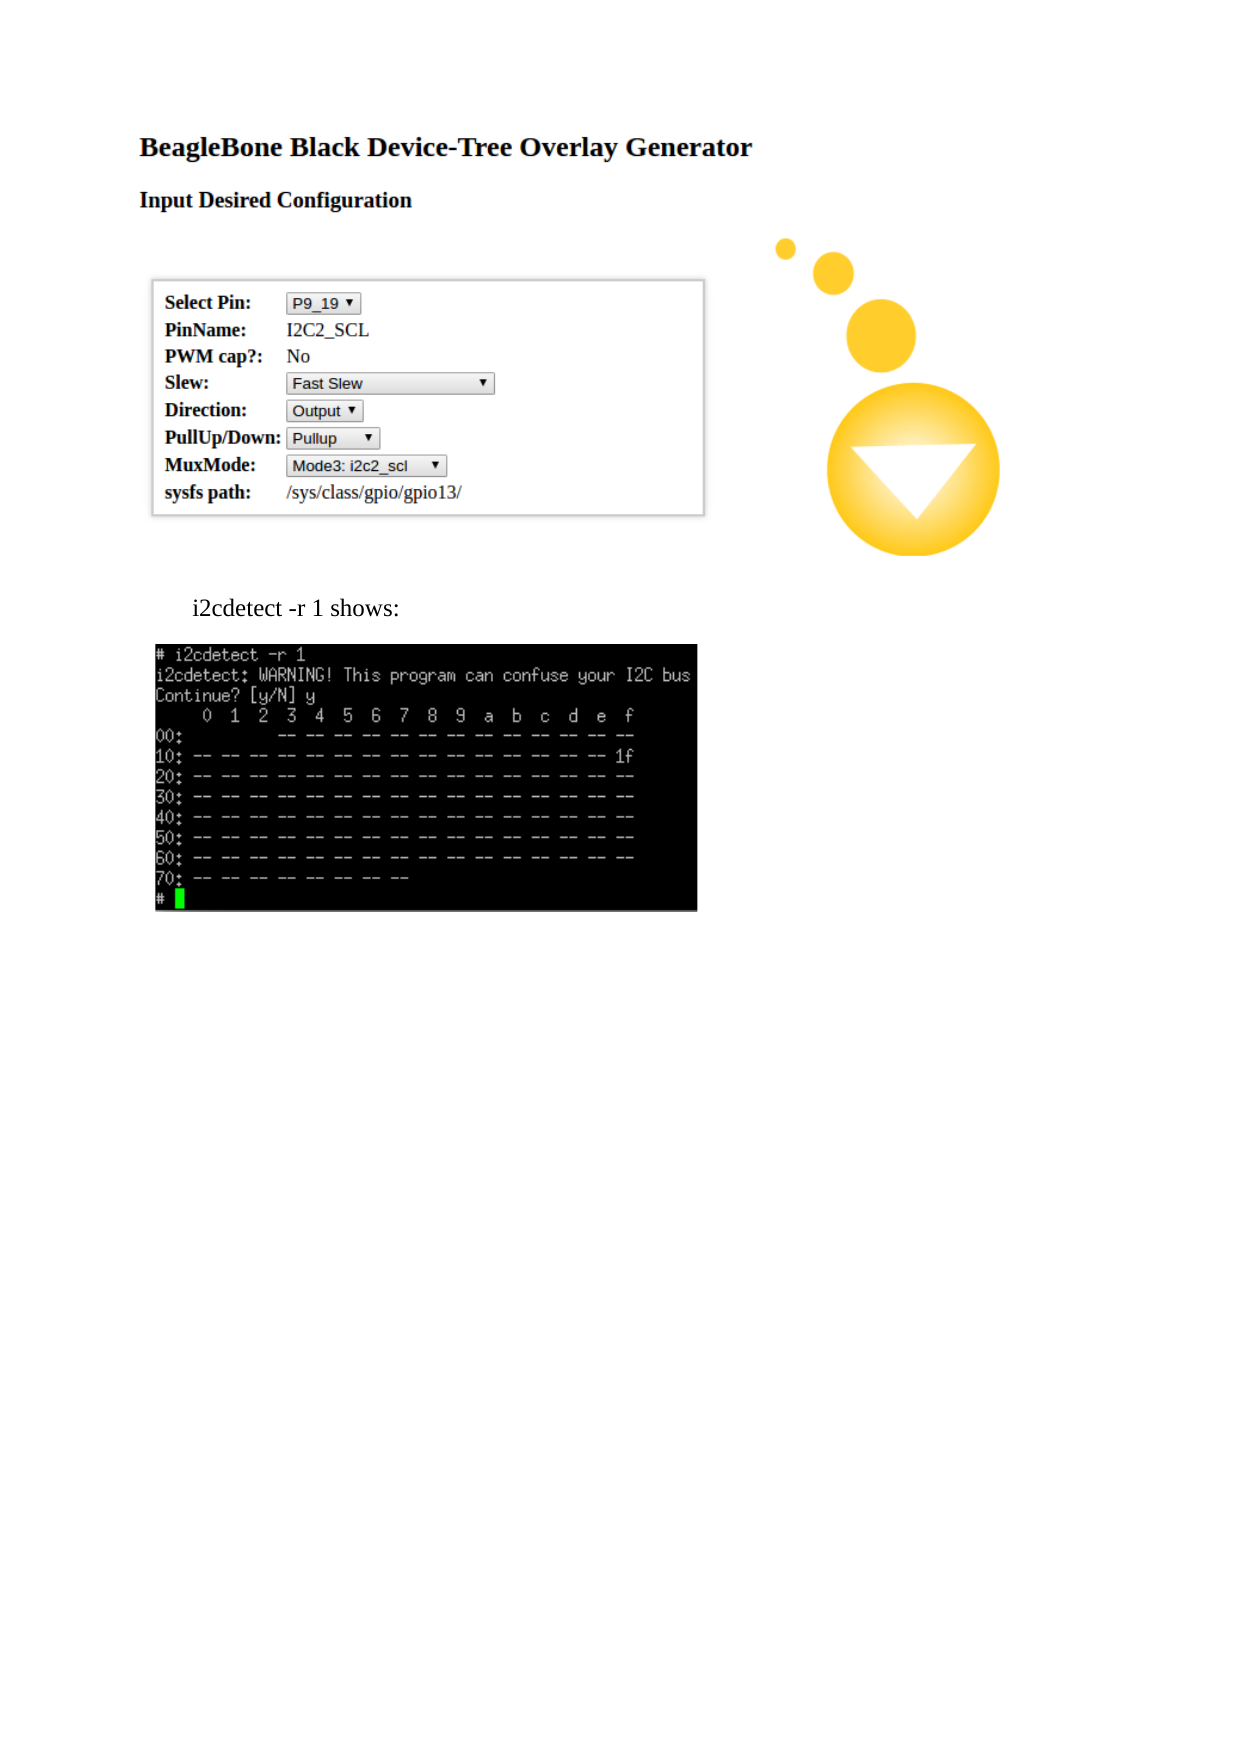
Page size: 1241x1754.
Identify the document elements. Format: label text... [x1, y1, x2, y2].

picture [155, 644, 698, 912]
text i2cdetect -r 1 shows: [118, 593, 1122, 621]
picture [118, 118, 1123, 593]
